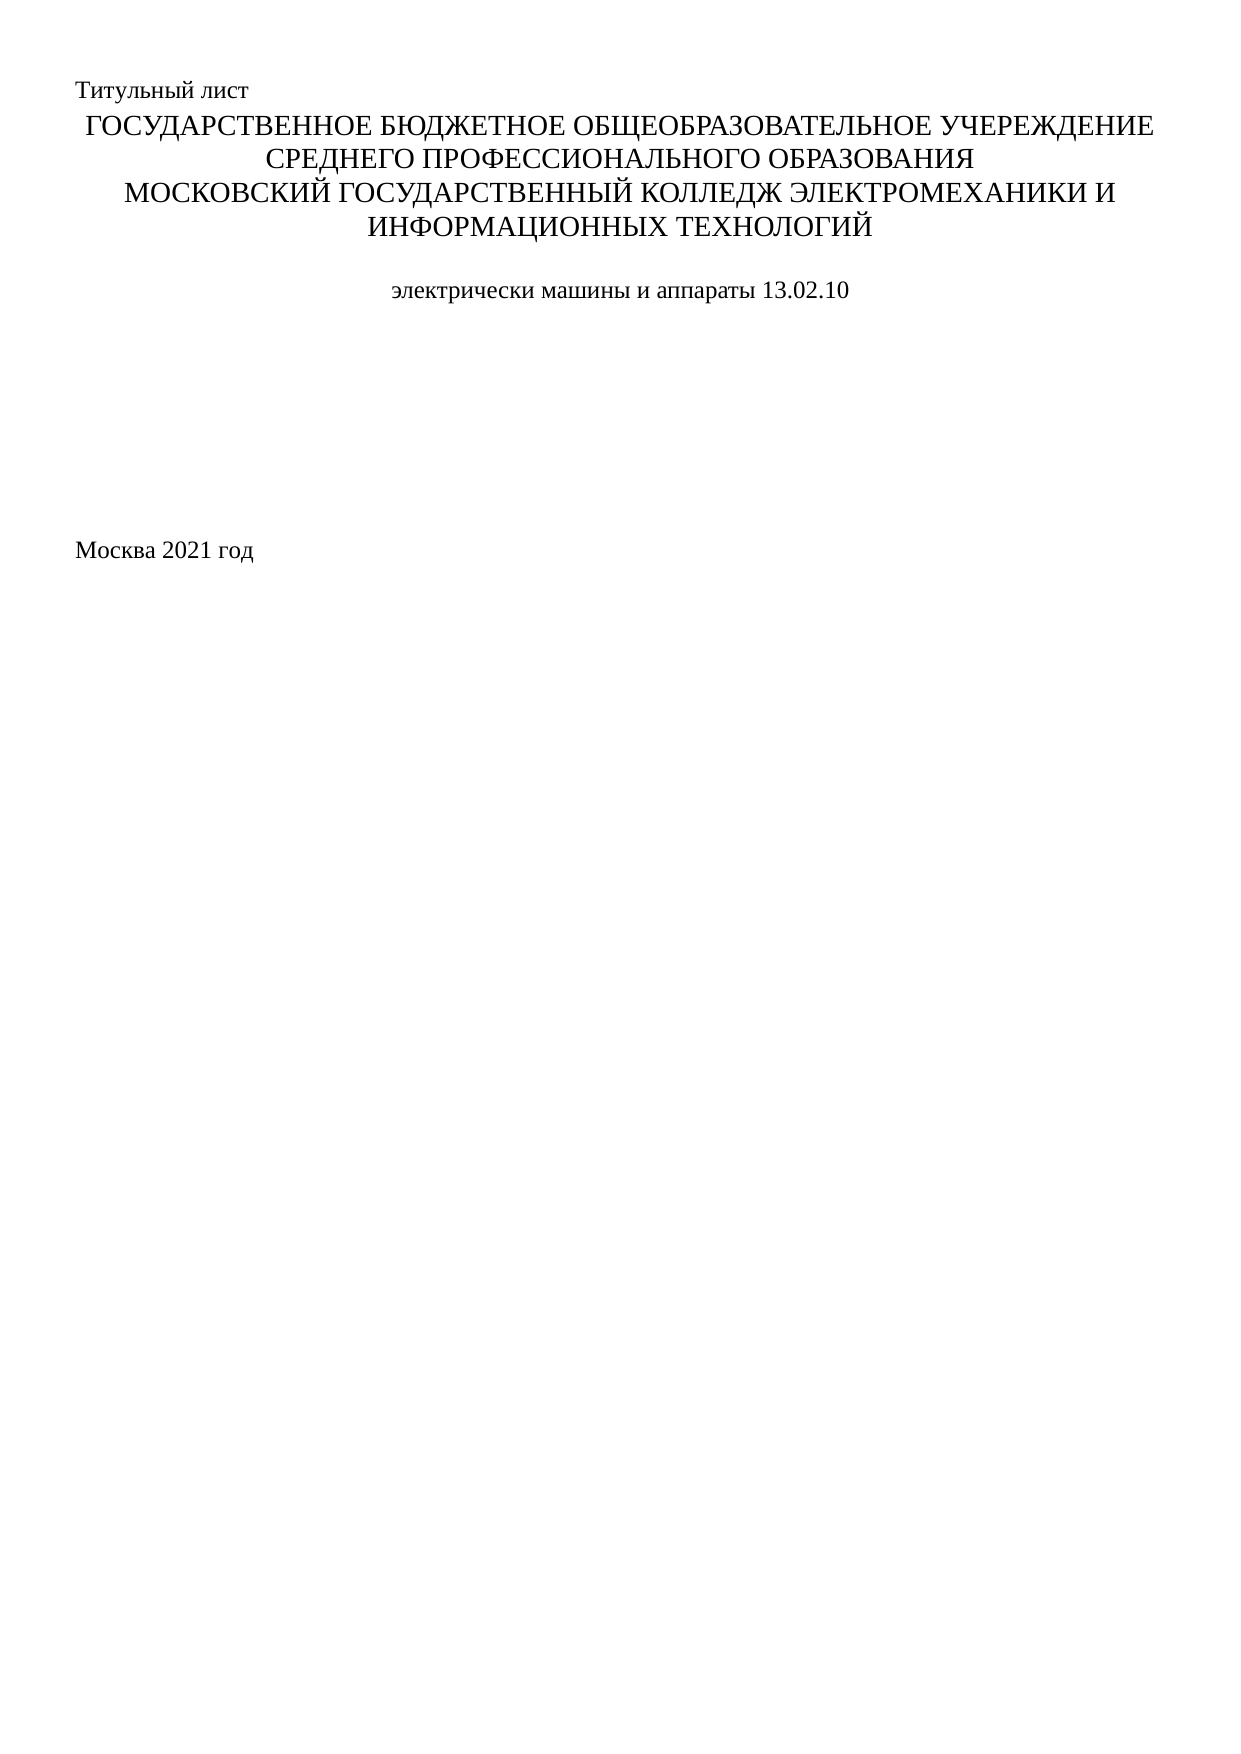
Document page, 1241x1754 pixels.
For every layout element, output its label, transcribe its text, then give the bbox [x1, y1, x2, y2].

text МОСКОВСКИЙ ГОСУДАРСТВЕННЫЙ КОЛЛЕДЖ ЭЛЕКТРОМЕХАНИКИ И ИНФОРМАЦИОННЫХ ТЕХНОЛОГИЙ [75, 175, 1165, 242]
text электрически машины и аппараты 13.02.10 [75, 275, 1165, 304]
text Титульный лист [75, 75, 1165, 104]
text Москва 2021 год [75, 535, 1165, 564]
text ГОСУДАРСТВЕННОЕ БЮДЖЕТНОЕ ОБЩЕОБРАЗОВАТЕЛЬНОЕ УЧЕРЕЖДЕНИЕ СРЕДНЕГО ПРОФЕССИОНАЛЬНОГО ОБРАЗОВАНИЯ [75, 108, 1165, 175]
